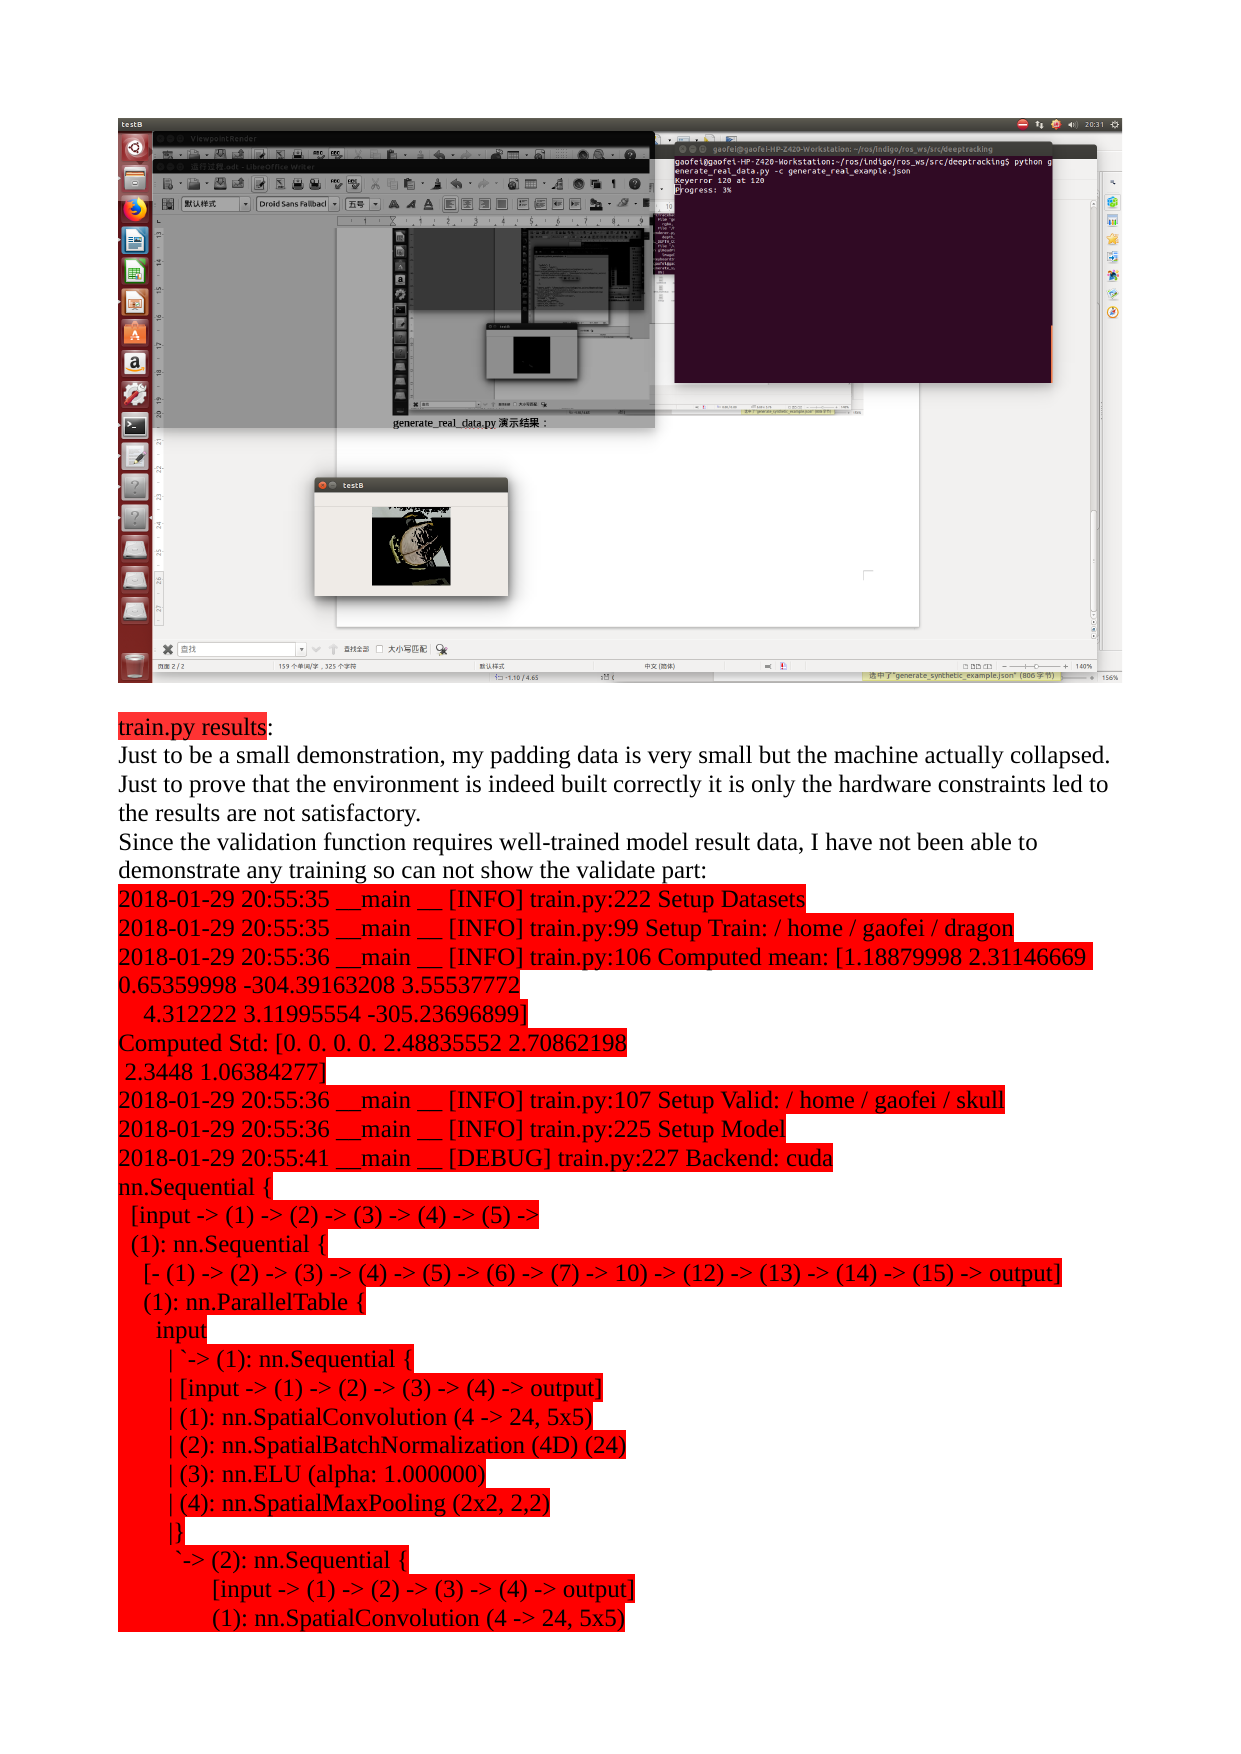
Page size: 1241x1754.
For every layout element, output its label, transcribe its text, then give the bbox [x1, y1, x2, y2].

text train.py results: Just to be a small demonstration, my padding data is very small but the machine actually collapsed. Just to prove that the environment is indeed built correctly it is only the hardware constraints led to the results are not satisfactory. Since the validation function requires well-trained model result data, I have not been able to demonstrate any training so can not show the validate part: 2018-01-29 20:55:35 __main __ [INFO] train.py:222 Setup Datasets 2018-01-29 20:55:35 __main __ [INFO] train.py:99 Setup Train: / home / gaofei / dragon 2018-01-29 20:55:36 __main __ [INFO] train.py:106 Computed mean: [1.18879998 2.31146669 0.65359998 -304.39163208 3.55537772 4.312222 3.11995554 -305.23696899] Computed Std: [0. 0. 0. 0. 2.48835552 2.70862198 2.3448 1.06384277] 2018-01-29 20:55:36 __main __ [INFO] train.py:107 Setup Valid: / home / gaofei / skull 2018-01-29 20:55:36 __main __ [INFO] train.py:225 Setup Model 2018-01-29 20:55:41 __main __ [DEBUG] train.py:227 Backend: cuda nn.Sequential { [input -> (1) -> (2) -> (3) -> (4) -> (5) -> (1): nn.Sequential { [- (1) -> (2) -> (3) -> (4) -> (5) -> (6) -> (7) -> 10) -> (12) -> (13) -> (14) -> (15) -> output] (1): nn.ParallelTable { input | `-> (1): nn.Sequential { | [input -> (1) -> (2) -> (3) -> (4) -> output] | (1): nn.SpatialConvolution (4 -> 24, 5x5) | (2): nn.SpatialBatchNormalization (4D) (24) | (3): nn.ELU (alpha: 1.000000) | (4): nn.SpatialMaxPooling (2x2, 2,2) |} `-> (2): nn.Sequential { [input -> (1) -> (2) -> (3) -> (4) -> output] (1): nn.SpatialConvolution (4 -> 24, 5x5) [118, 683, 1122, 1632]
picture [118, 118, 1123, 683]
